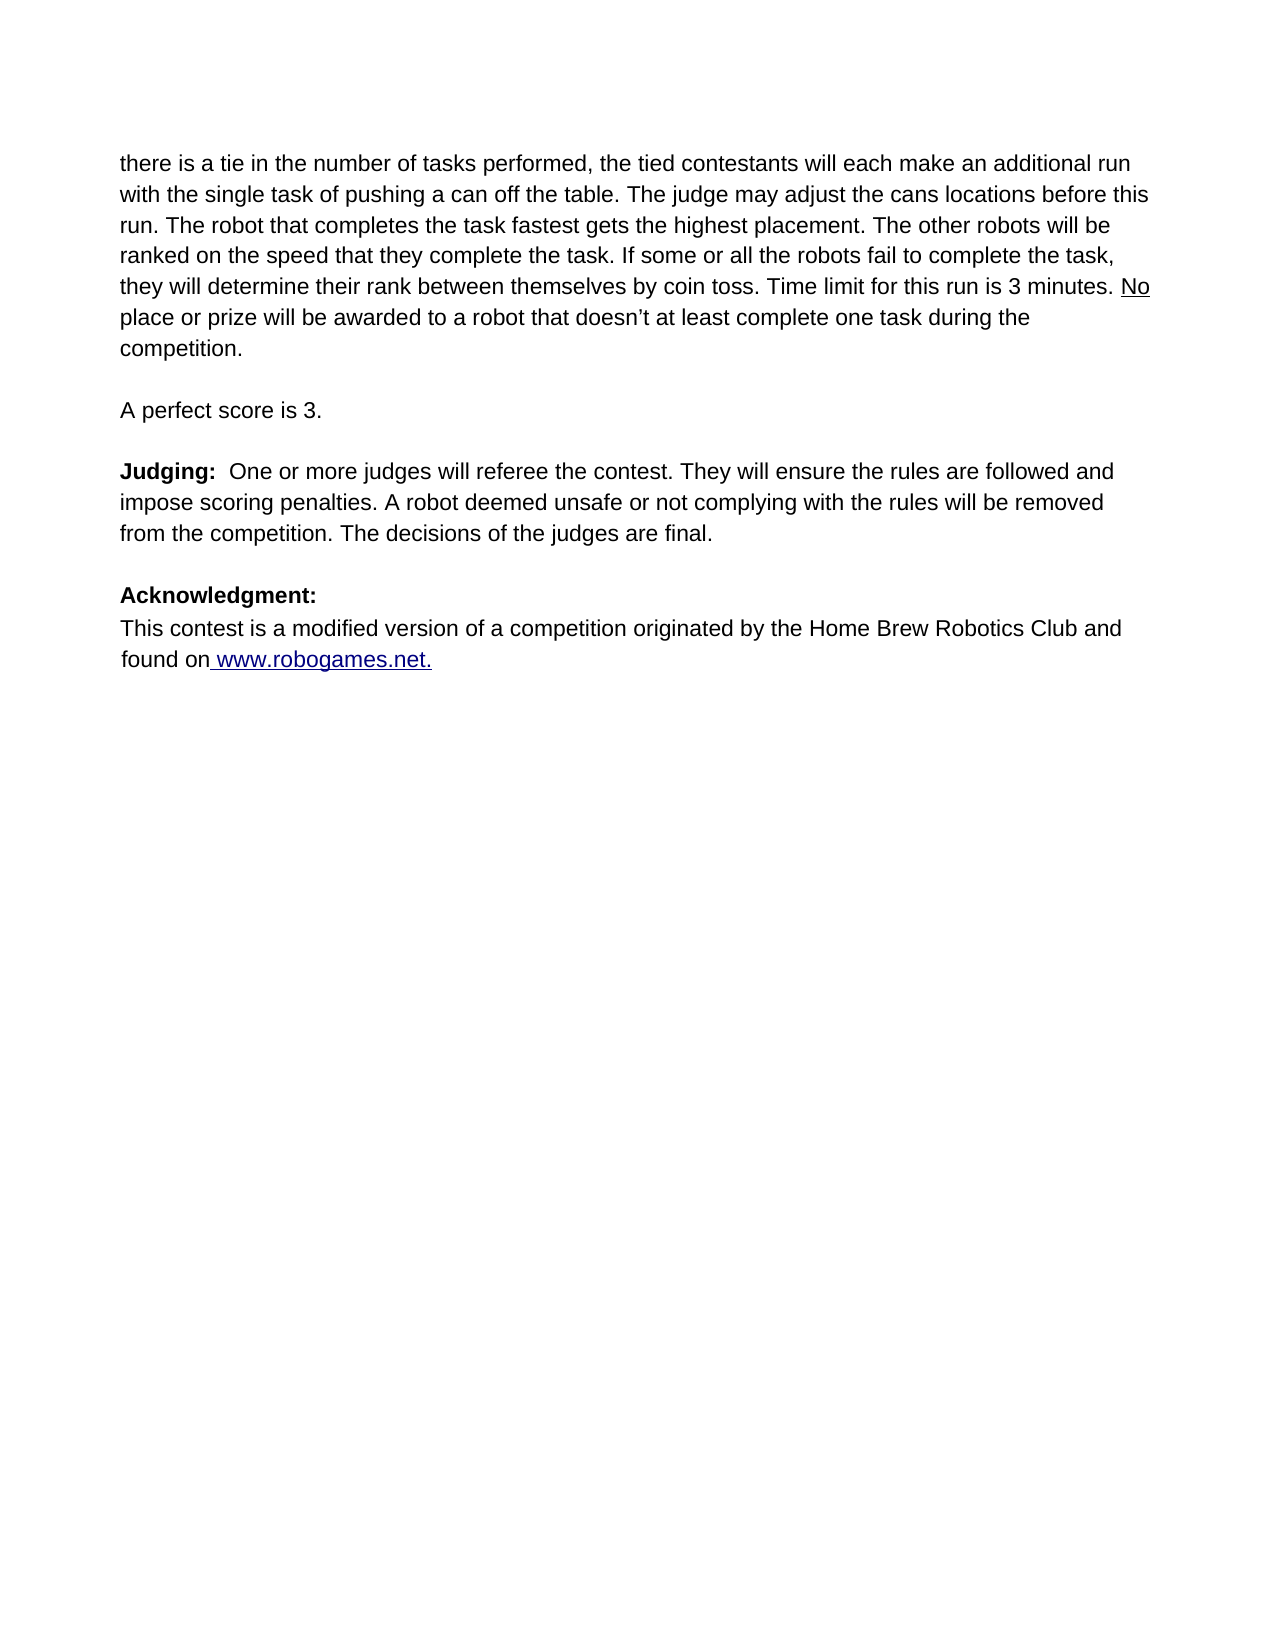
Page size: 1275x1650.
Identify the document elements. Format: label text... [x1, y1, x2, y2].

text Acknowledgment: [119, 582, 1155, 609]
text This contest is a modified version of a competition originated by the Home Brew Robotics Club and found on www.robogames.net. [120, 615, 1155, 673]
text there is a tie in the number of tasks performed, the tied contestants will each make an additional run with the single task of pushing a can off the table. The judge may adjust the cans locations before this run. The robot that completes the task fastest gets the highest placement. The other robots will be ranked on the speed that they complete the task. If some or all the robots fail to complete the task, they will determine their rank between themselves by coin toss. Time limit for this run is 3 minutes. No place or prize will be awarded to a robot that doesn’t at least complete one task during the competition. [119, 150, 1155, 361]
text Judging: One or more judges will referee the contest. They will ensure the rules are followed and impose scoring penalties. A robot deemed unsafe or not complying with the rules will be removed from the competition. The decisions of the judges are final. [119, 458, 1155, 546]
text A perfect score is 3. [120, 397, 1155, 424]
